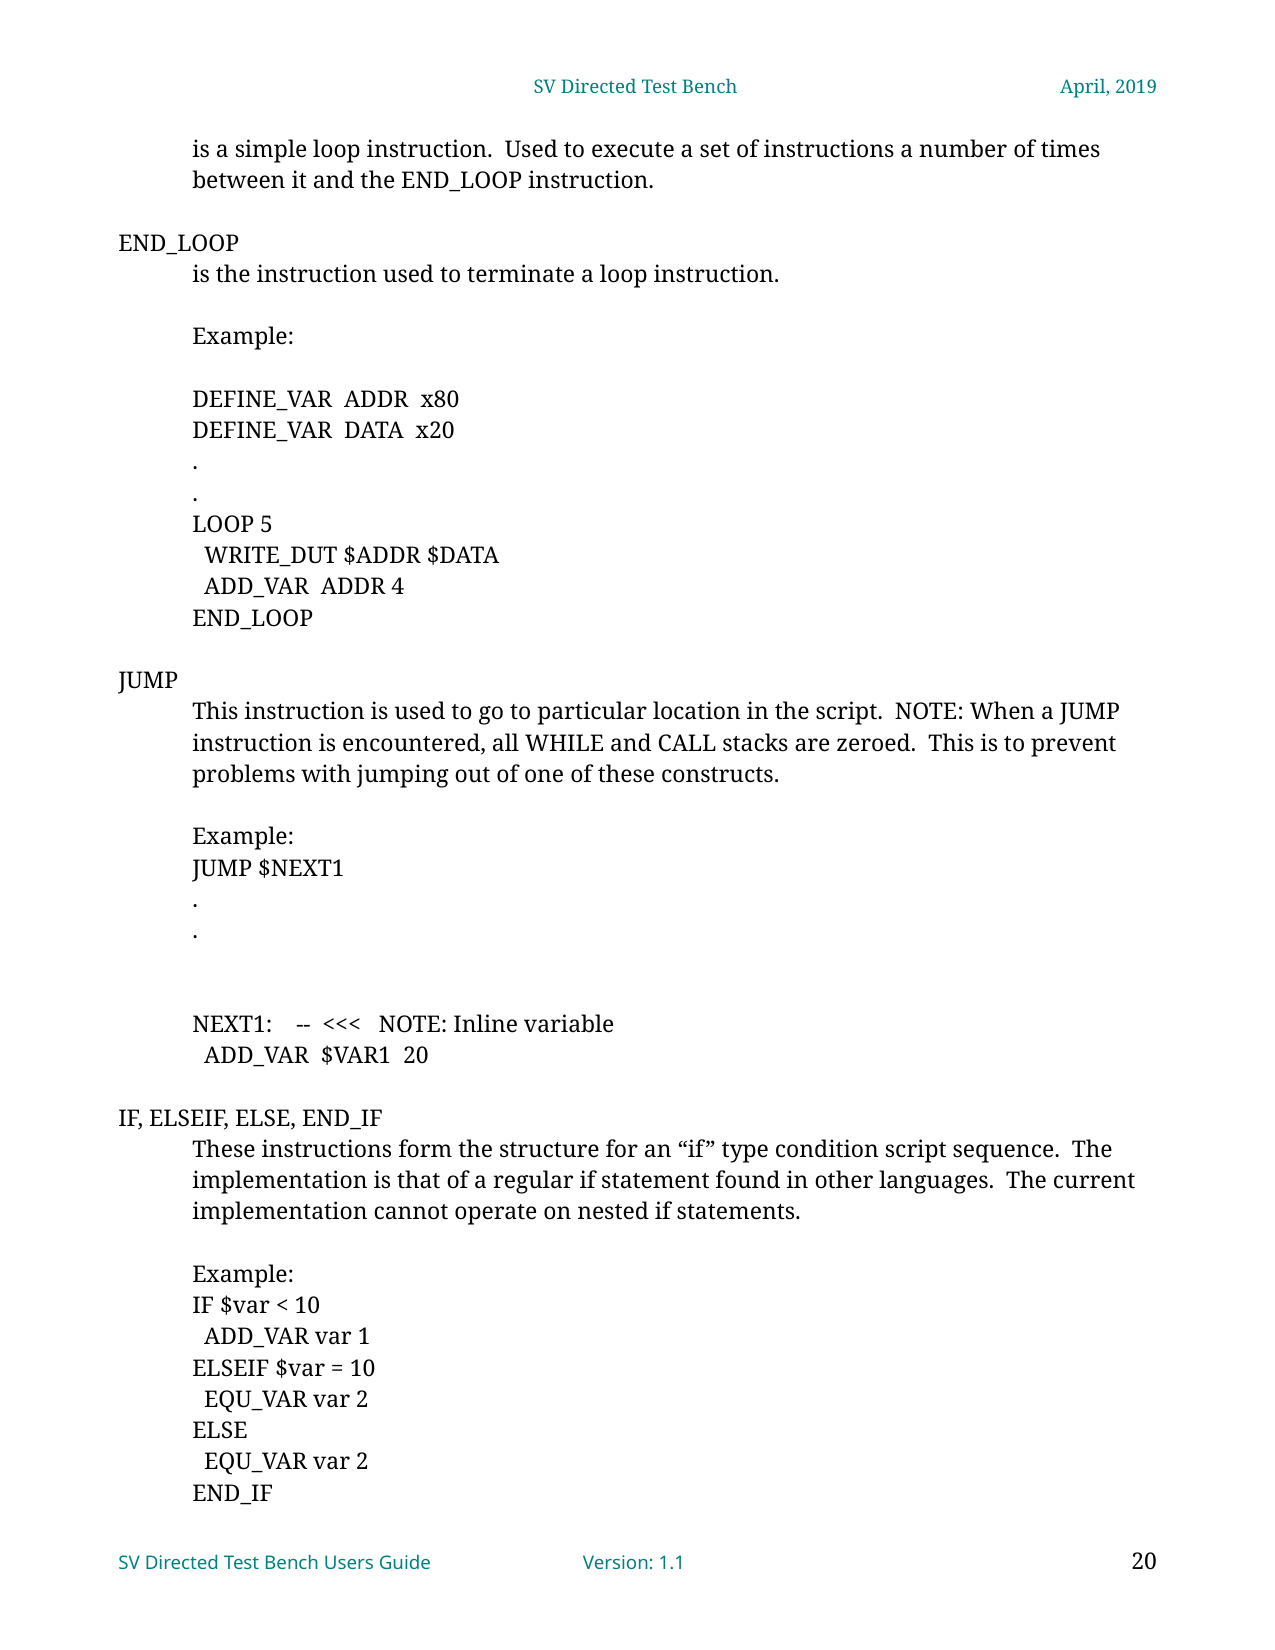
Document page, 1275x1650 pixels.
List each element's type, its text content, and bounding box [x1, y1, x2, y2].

text JUMP [118, 664, 1157, 695]
text is a simple loop instruction. Used to execute a set of instructions a number of times between it and the END_LOOP instruction. [192, 133, 1157, 195]
text DEFINE_VAR ADDR x80 [192, 383, 1157, 414]
text ELSEIF $var = 10 [192, 1352, 1157, 1383]
text . [192, 477, 1157, 508]
text EQU_VAR var 2 [192, 1445, 1157, 1477]
text IF, ELSEIF, ELSE, END_IF [118, 1102, 1157, 1133]
text These instructions form the structure for an “if” type condition script sequence. The implementation is that of a regular if statement found in other languages. The current implementation cannot operate on nested if statements. [192, 1133, 1157, 1227]
text ELSE [192, 1414, 1157, 1445]
text This instruction is used to go to particular location in the script. NOTE: When a JUMP instruction is encountered, all WHILE and CALL stacks are zeroed. This is to prevent problems with jumping out of one of these constructs. [192, 695, 1157, 789]
text ADD_VAR var 1 [192, 1320, 1157, 1352]
text IF $var < 10 [192, 1289, 1157, 1320]
text EQU_VAR var 2 [192, 1383, 1157, 1414]
text END_LOOP [118, 227, 1157, 258]
text is the instruction used to terminate a loop instruction. [192, 258, 1157, 289]
text DEFINE_VAR DATA x20 [192, 414, 1157, 445]
text Example: [192, 820, 1157, 852]
text NEXT1: -- <<< NOTE: Inline variable [192, 1008, 1157, 1039]
text LOOP 5 [192, 508, 1157, 539]
text . [192, 445, 1157, 477]
text JUMP $NEXT1 [192, 852, 1157, 883]
text END_LOOP [192, 602, 1157, 633]
text END_IF [192, 1477, 1157, 1508]
text Example: [192, 320, 1157, 352]
text . [192, 883, 1157, 914]
text WRITE_DUT $ADDR $DATA [192, 539, 1157, 570]
text ADD_VAR $VAR1 20 [192, 1039, 1157, 1070]
text ADD_VAR ADDR 4 [192, 570, 1157, 602]
text . [192, 914, 1157, 945]
text Example: [192, 1258, 1157, 1289]
